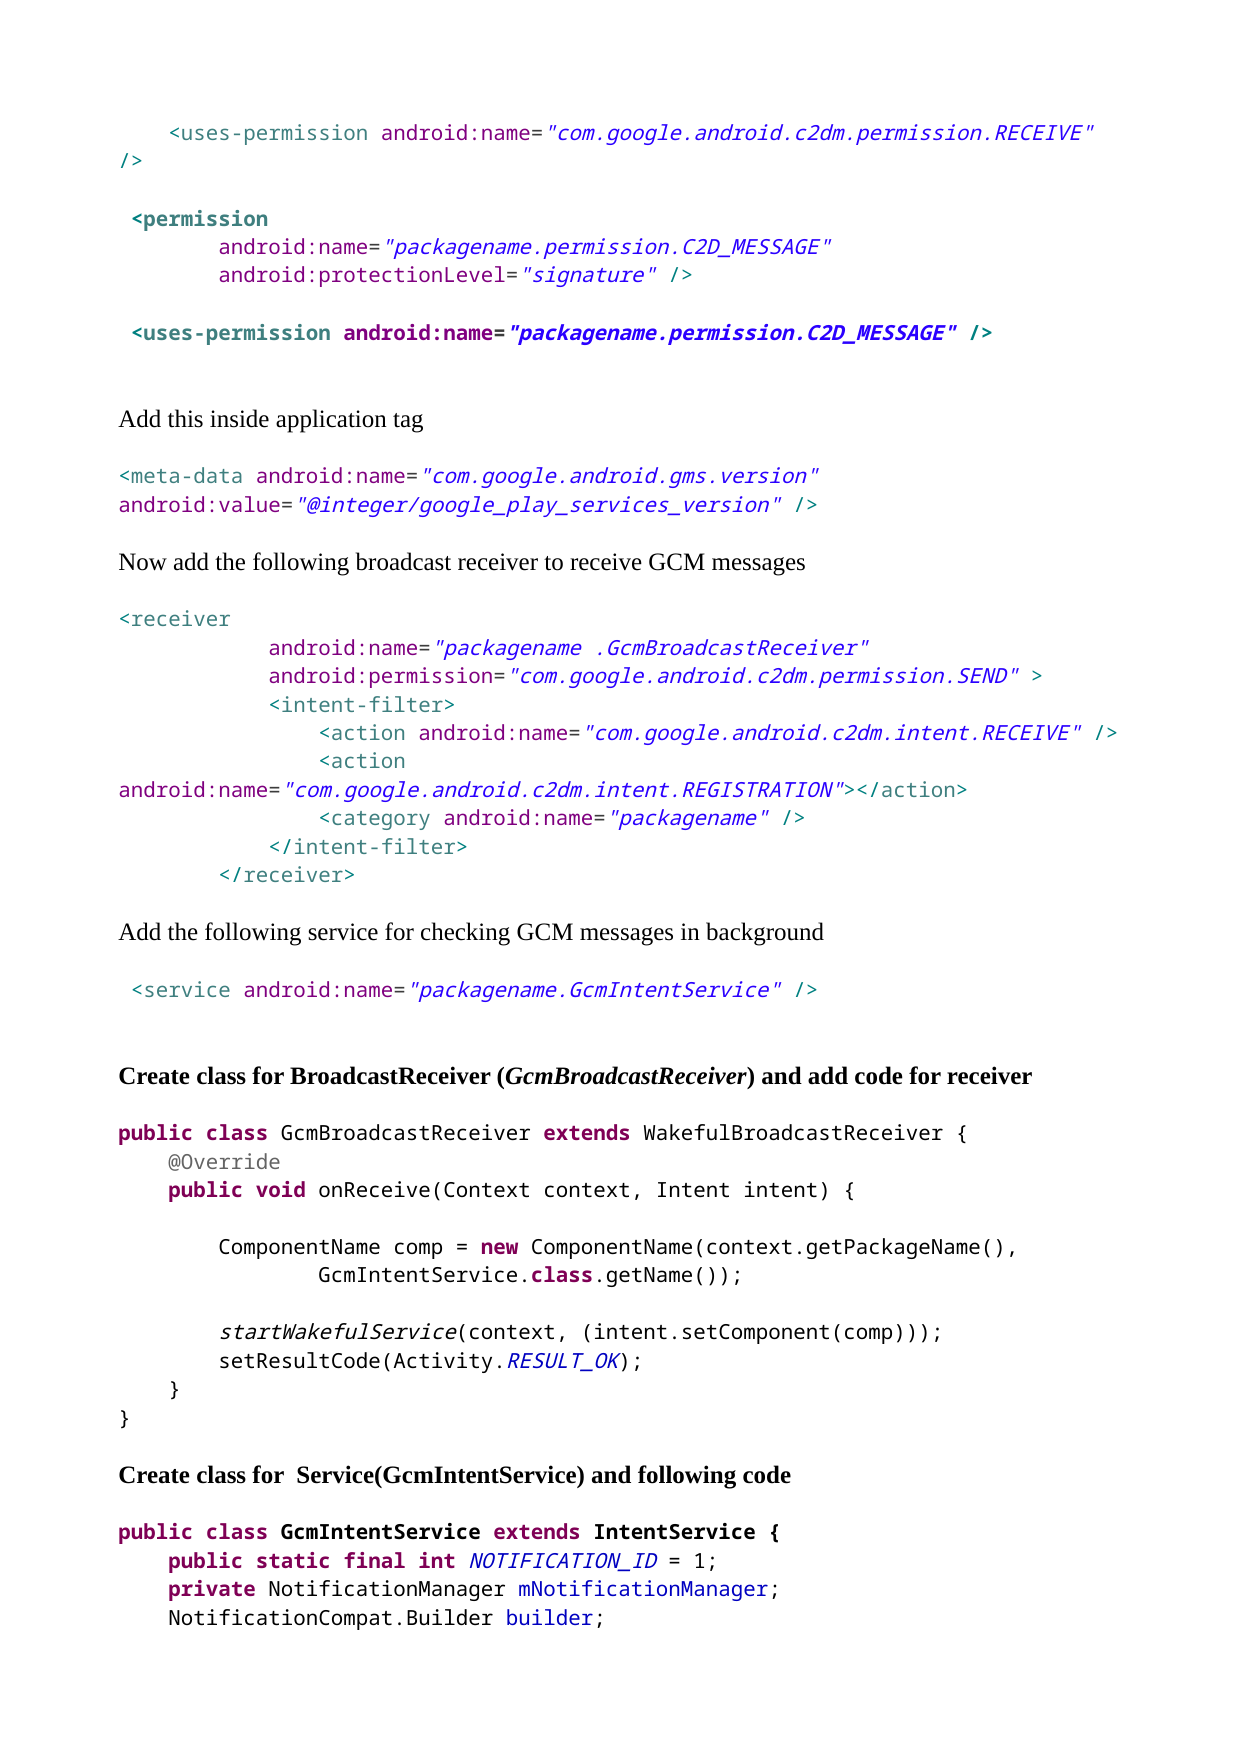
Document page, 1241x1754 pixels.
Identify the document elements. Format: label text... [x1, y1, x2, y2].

text Add this inside application tag [118, 404, 1122, 432]
text <service android:name="packagename.GcmIntentService" /> [118, 975, 1122, 1003]
text <uses-permission android:name="com.google.android.c2dm.permission.RECEIVE" /> [118, 118, 1122, 175]
text <action android:name="com.google.android.c2dm.intent.REGISTRATION"></action> [118, 747, 1122, 803]
text <receiver [118, 604, 1122, 633]
text android:permission="com.google.android.c2dm.permission.SEND" > [118, 661, 1122, 690]
text <uses-permission android:name="packagename.permission.C2D_MESSAGE" /> [118, 318, 1122, 346]
text @Override [118, 1147, 1122, 1175]
text Now add the following broadcast receiver to receive GCM messages [118, 547, 1122, 576]
text NotificationCompat.Builder builder; [118, 1603, 1122, 1631]
text private NotificationManager mNotificationManager; [118, 1574, 1122, 1603]
text public class GcmBroadcastReceiver extends WakefulBroadcastReceiver { [118, 1118, 1122, 1147]
text <category android:name="packagename" /> [118, 803, 1122, 832]
text } [118, 1374, 1122, 1403]
text Create class for BroadcastReceiver (GcmBroadcastReceiver) and add code for receiver [118, 1061, 1122, 1090]
text </intent-filter> [118, 832, 1122, 860]
text android:protectionLevel="signature" /> [118, 261, 1122, 289]
text public class GcmIntentService extends IntentService { [118, 1517, 1122, 1546]
text setResultCode(Activity.RESULT_OK); [118, 1346, 1122, 1374]
text android:name="packagename .GcmBroadcastReceiver" [118, 633, 1122, 661]
text <meta-data android:name="com.google.android.gms.version" android:value="@integer/google_play_services_version" /> [118, 461, 1122, 518]
text startWakefulService(context, (intent.setComponent(comp))); [118, 1317, 1122, 1346]
text } [118, 1403, 1122, 1431]
text Create class for Service(GcmIntentService) and following code [118, 1460, 1122, 1489]
text public void onReceive(Context context, Intent intent) { [118, 1175, 1122, 1204]
text android:name="packagename.permission.C2D_MESSAGE" [118, 232, 1122, 261]
text public static final int NOTIFICATION_ID = 1; [118, 1546, 1122, 1574]
text ComponentName comp = new ComponentName(context.getPackageName(), [118, 1232, 1122, 1261]
text <intent-filter> [118, 690, 1122, 718]
text GcmIntentService.class.getName()); [118, 1261, 1122, 1289]
text </receiver> [118, 860, 1122, 889]
text Add the following service for checking GCM messages in background [118, 917, 1122, 946]
text <action android:name="com.google.android.c2dm.intent.RECEIVE" /> [118, 718, 1122, 747]
text <permission [118, 204, 1122, 232]
